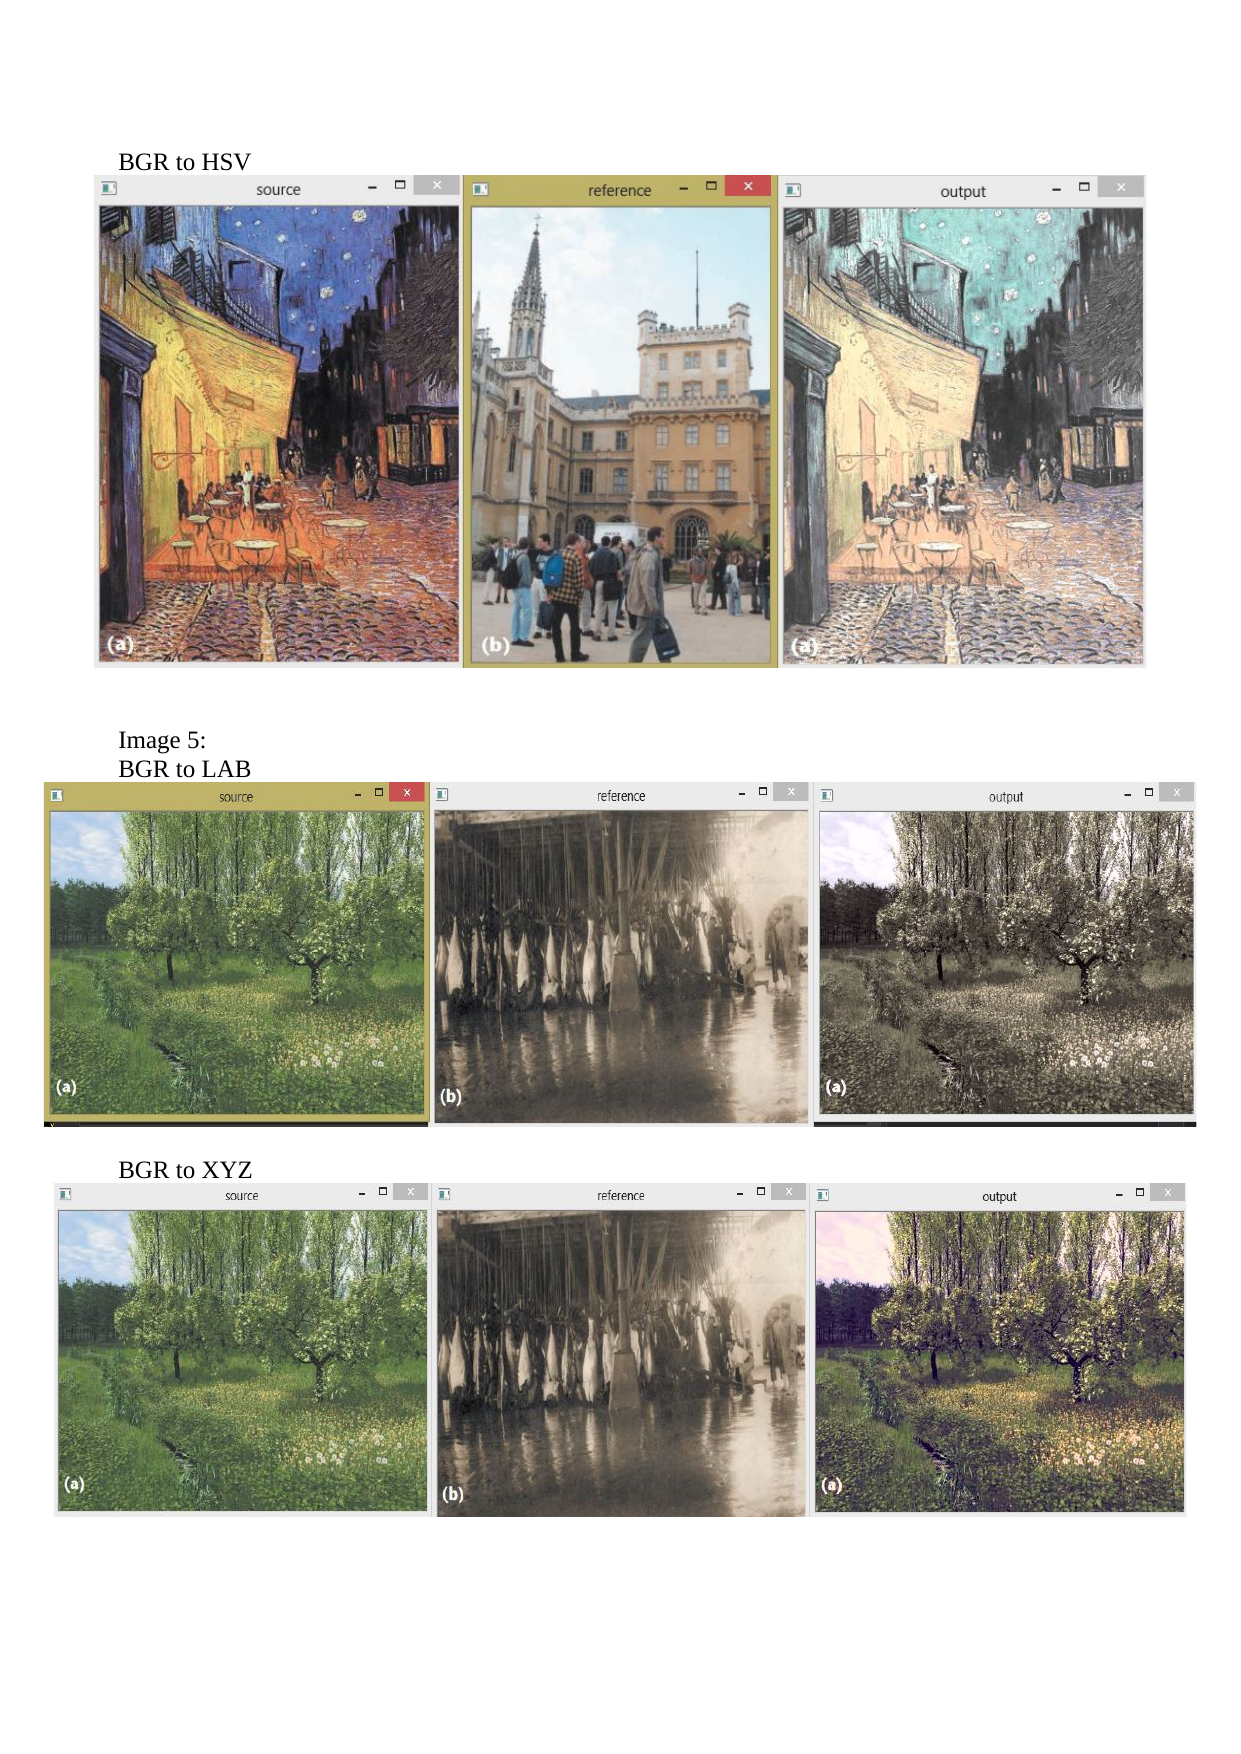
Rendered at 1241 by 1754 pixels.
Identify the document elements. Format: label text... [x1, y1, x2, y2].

text BGR to XYZ [118, 1155, 1122, 1183]
text Image 5: [118, 725, 1122, 754]
picture [93, 175, 1147, 668]
picture [53, 1183, 1187, 1517]
picture [43, 782, 1197, 1127]
text BGR to HSV [118, 147, 1122, 175]
text BGR to LAB [118, 754, 1122, 782]
